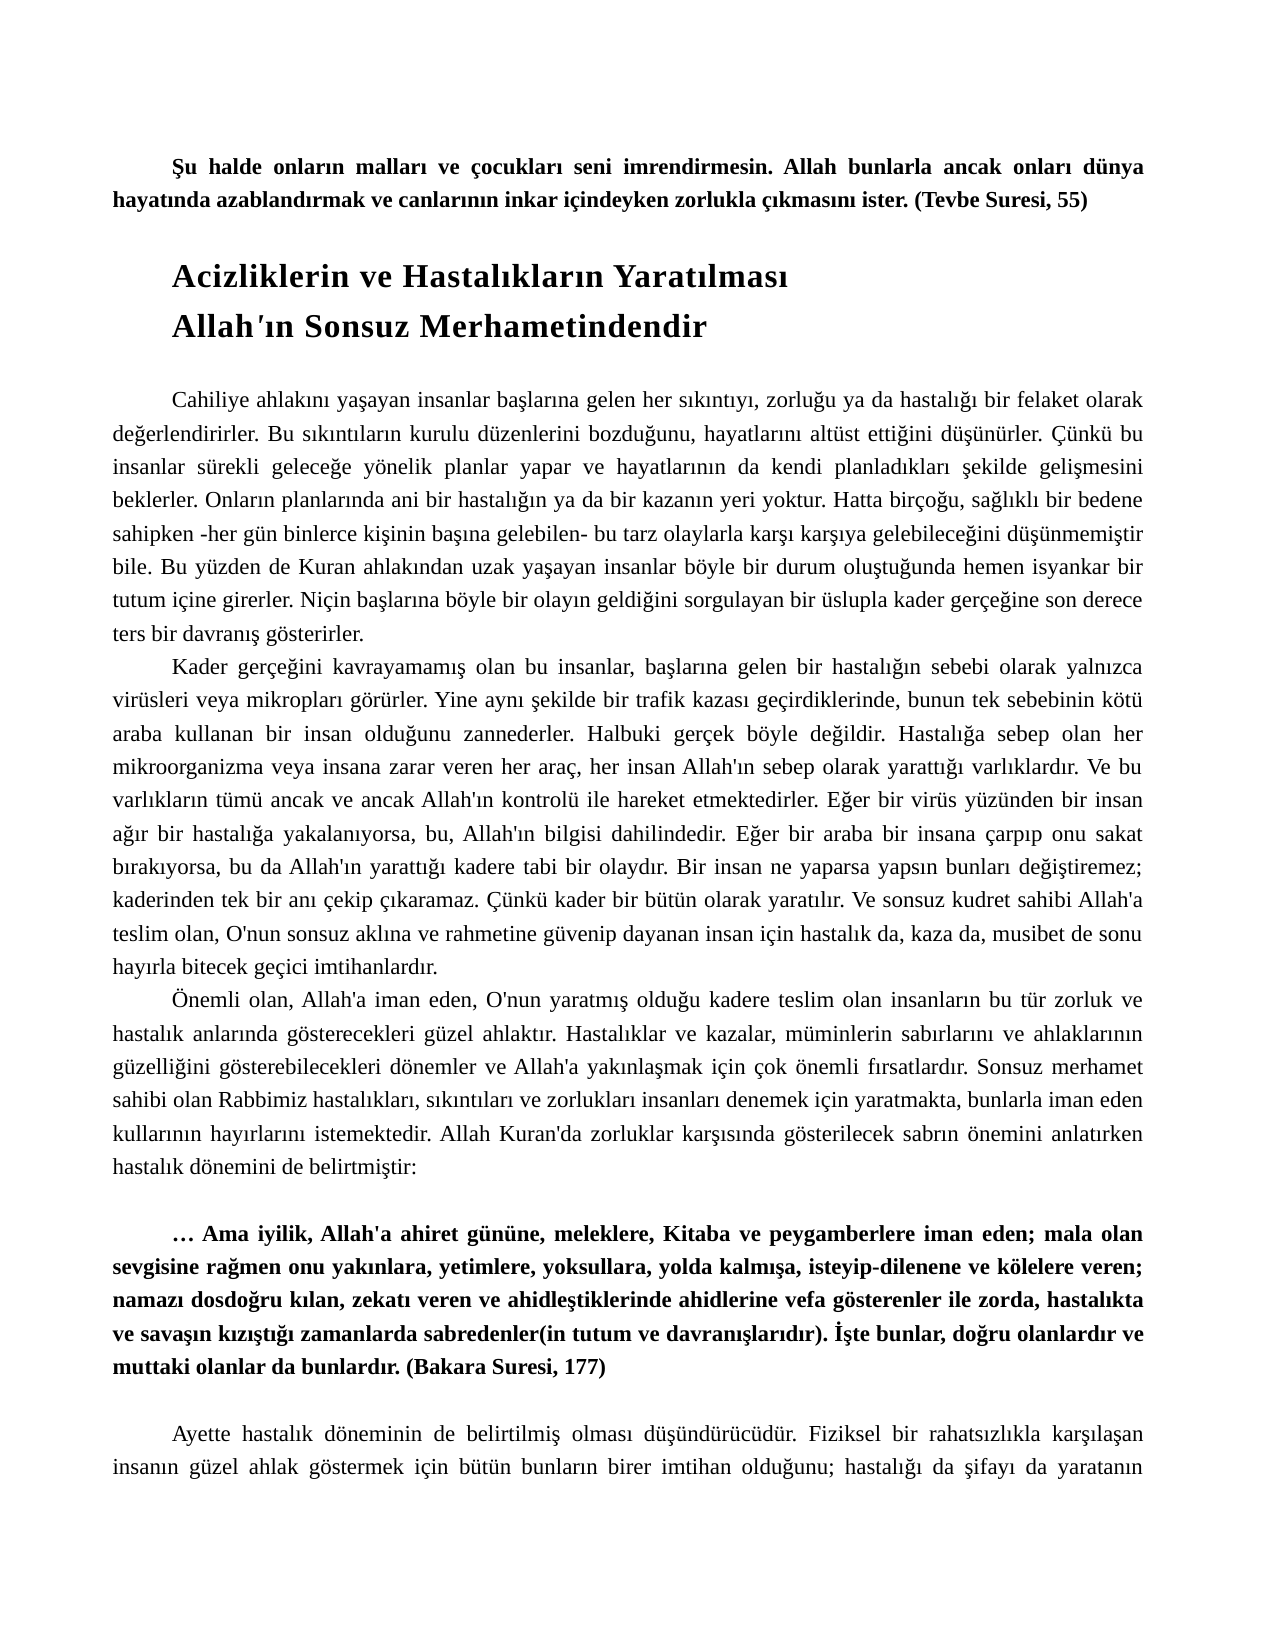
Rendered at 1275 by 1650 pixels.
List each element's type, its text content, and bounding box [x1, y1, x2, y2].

text Allah'ın Sonsuz Merhametindendir [112, 298, 1145, 348]
text Ayette hastalık döneminin de belirtilmiş olması düşündürücüdür. Fiziksel bir rahatsızlıkla karşılaşan insanın güzel ahlak göstermek için bütün bunların birer imtihan olduğunu; hastalığı da şifayı da yaratanın [112, 1414, 1145, 1481]
text Acizliklerin ve Hastalıkların Yaratılması [112, 248, 1145, 298]
text … Ama iyilik, Allah'a ahiret gününe, meleklere, Kitaba ve peygamberlere iman eden; mala olan sevgisine rağmen onu yakınlara, yetimlere, yoksullara, yolda kalmışa, isteyip-dilenene ve kölelere veren; namazı dosdoğru kılan, zekatı veren ve ahidleştiklerinde ahidlerine vefa gösterenler ile zorda, hastalıkta ve savaşın kızıştığı zamanlarda sabredenler(in tutum ve davranışlarıdır). İşte bunlar, doğru olanlardır ve muttaki olanlar da bunlardır. (Bakara Suresi, 177) [112, 1214, 1145, 1381]
text Şu halde onların malları ve çocukları seni imrendirmesin. Allah bunlarla ancak onları dünya hayatında azablandırmak ve canlarının inkar içindeyken zorlukla çıkmasını ister. (Tevbe Suresi, 55) [112, 148, 1145, 214]
text Kader gerçeğini kavrayamamış olan bu insanlar, başlarına gelen bir hastalığın sebebi olarak yalnızca virüsleri veya mikropları görürler. Yine aynı şekilde bir trafik kazası geçirdiklerinde, bunun tek sebebinin kötü araba kullanan bir insan olduğunu zannederler. Halbuki gerçek böyle değildir. Hastalığa sebep olan her mikroorganizma veya insana zarar veren her araç, her insan Allah'ın sebep olarak yarattığı varlıklardır. Ve bu varlıkların tümü ancak ve ancak Allah'ın kontrolü ile hareket etmektedirler. Eğer bir virüs yüzünden bir insan ağır bir hastalığa yakalanıyorsa, bu, Allah'ın bilgisi dahilindedir. Eğer bir araba bir insana çarpıp onu sakat bırakıyorsa, bu da Allah'ın yarattığı kadere tabi bir olaydır. Bir insan ne yaparsa yapsın bunları değiştiremez; kaderinden tek bir anı çekip çıkaramaz. Çünkü kader bir bütün olarak yaratılır. Ve sonsuz kudret sahibi Allah'a teslim olan, O'nun sonsuz aklına ve rahmetine güvenip dayanan insan için hastalık da, kaza da, musibet de sonu hayırla bitecek geçici imtihanlardır. [112, 648, 1145, 981]
text Önemli olan, Allah'a iman eden, O'nun yaratmış olduğu kadere teslim olan insanların bu tür zorluk ve hastalık anlarında gösterecekleri güzel ahlaktır. Hastalıklar ve kazalar, müminlerin sabırlarını ve ahlaklarının güzelliğini gösterebilecekleri dönemler ve Allah'a yakınlaşmak için çok önemli fırsatlardır. Sonsuz merhamet sahibi olan Rabbimiz hastalıkları, sıkıntıları ve zorlukları insanları denemek için yaratmakta, bunlarla iman eden kullarının hayırlarını istemektedir. Allah Kuran'da zorluklar karşısında gösterilecek sabrın önemini anlatırken hastalık dönemini de belirtmiştir: [112, 981, 1145, 1181]
text Cahiliye ahlakını yaşayan insanlar başlarına gelen her sıkıntıyı, zorluğu ya da hastalığı bir felaket olarak değerlendirirler. Bu sıkıntıların kurulu düzenlerini bozduğunu, hayatlarını altüst ettiğini düşünürler. Çünkü bu insanlar sürekli geleceğe yönelik planlar yapar ve hayatlarının da kendi planladıkları şekilde gelişmesini beklerler. Onların planlarında ani bir hastalığın ya da bir kazanın yeri yoktur. Hatta birçoğu, sağlıklı bir bedene sahipken -her gün binlerce kişinin başına gelebilen- bu tarz olaylarla karşı karşıya gelebileceğini düşünmemiştir bile. Bu yüzden de Kuran ahlakından uzak yaşayan insanlar böyle bir durum oluştuğunda hemen isyankar bir tutum içine girerler. Niçin başlarına böyle bir olayın geldiğini sorgulayan bir üslupla kader gerçeğine son derece ters bir davranış gösterirler. [112, 381, 1145, 648]
